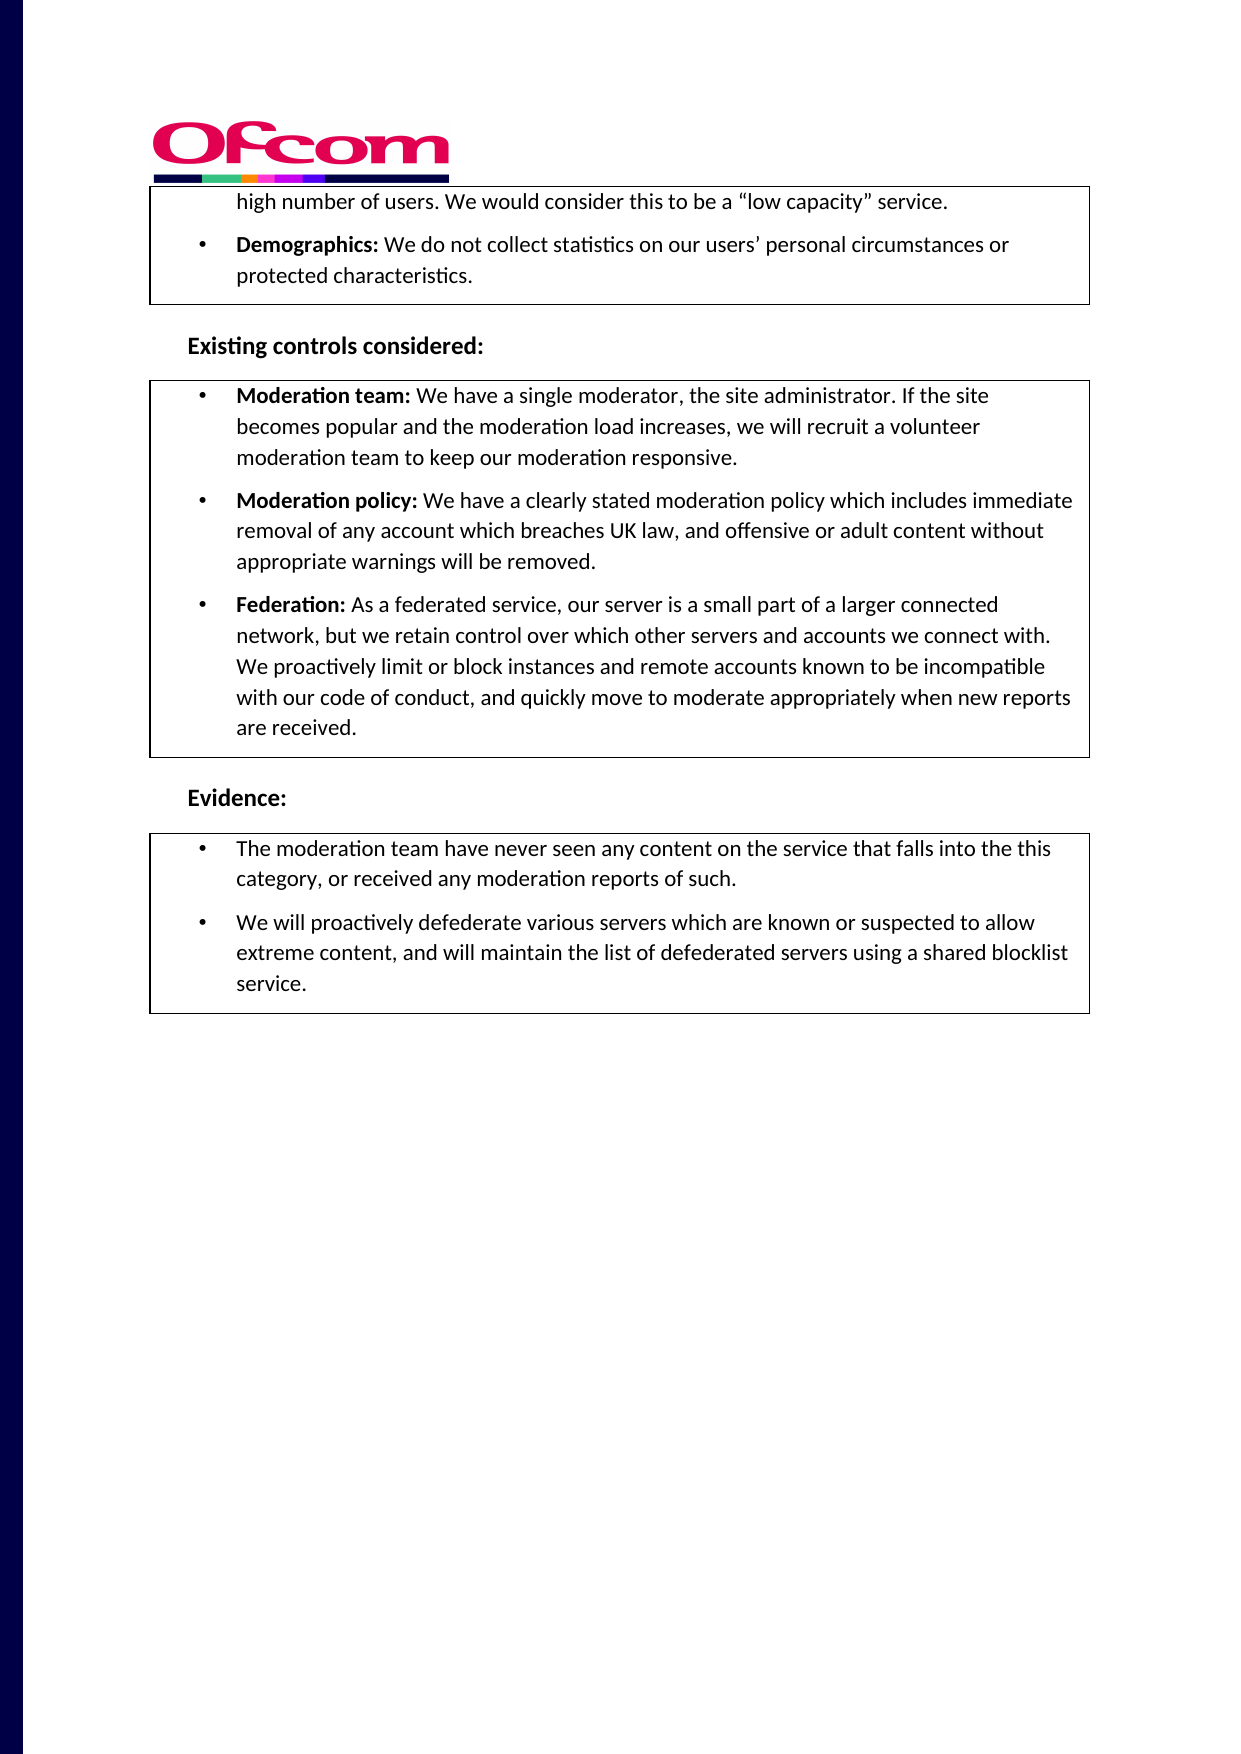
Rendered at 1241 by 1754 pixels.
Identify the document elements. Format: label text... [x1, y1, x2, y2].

picture [150, 118, 452, 186]
text Existing controls considered: [187, 330, 1090, 360]
text Evidence: [187, 783, 1090, 813]
table_header Moderation team: We have a single moderator, the site administrator. If the site becomes popular and the moderation load increases, we will recruit a volunteer moderation team to keep our moderation responsive. Moderation policy: We have a clearly stated moderation policy which includes immediate removal of any account which breaches UK law, and offensive or adult content without appropriate warnings will be removed. Federation: As a federated service, our server is a small part of a larger connected network, but we retain control over which other servers and accounts we connect with. We proactively limit or block instances and remote accounts known to be incompatible with our code of conduct, and quickly move to moderate appropriately when new reports are received. [151, 381, 1089, 757]
table_header The moderation team have never seen any content on the service that falls into the this category, or received any moderation reports of such. We will proactively defederate various servers which are known or suspected to allow extreme content, and will maintain the list of defederated servers using a shared blocklist service. [151, 834, 1089, 1013]
table_header high number of users. We would consider this to be a “low capacity” service. Demographics: We do not collect statistics on our users’ personal circumstances or protected characteristics. [151, 187, 1089, 304]
